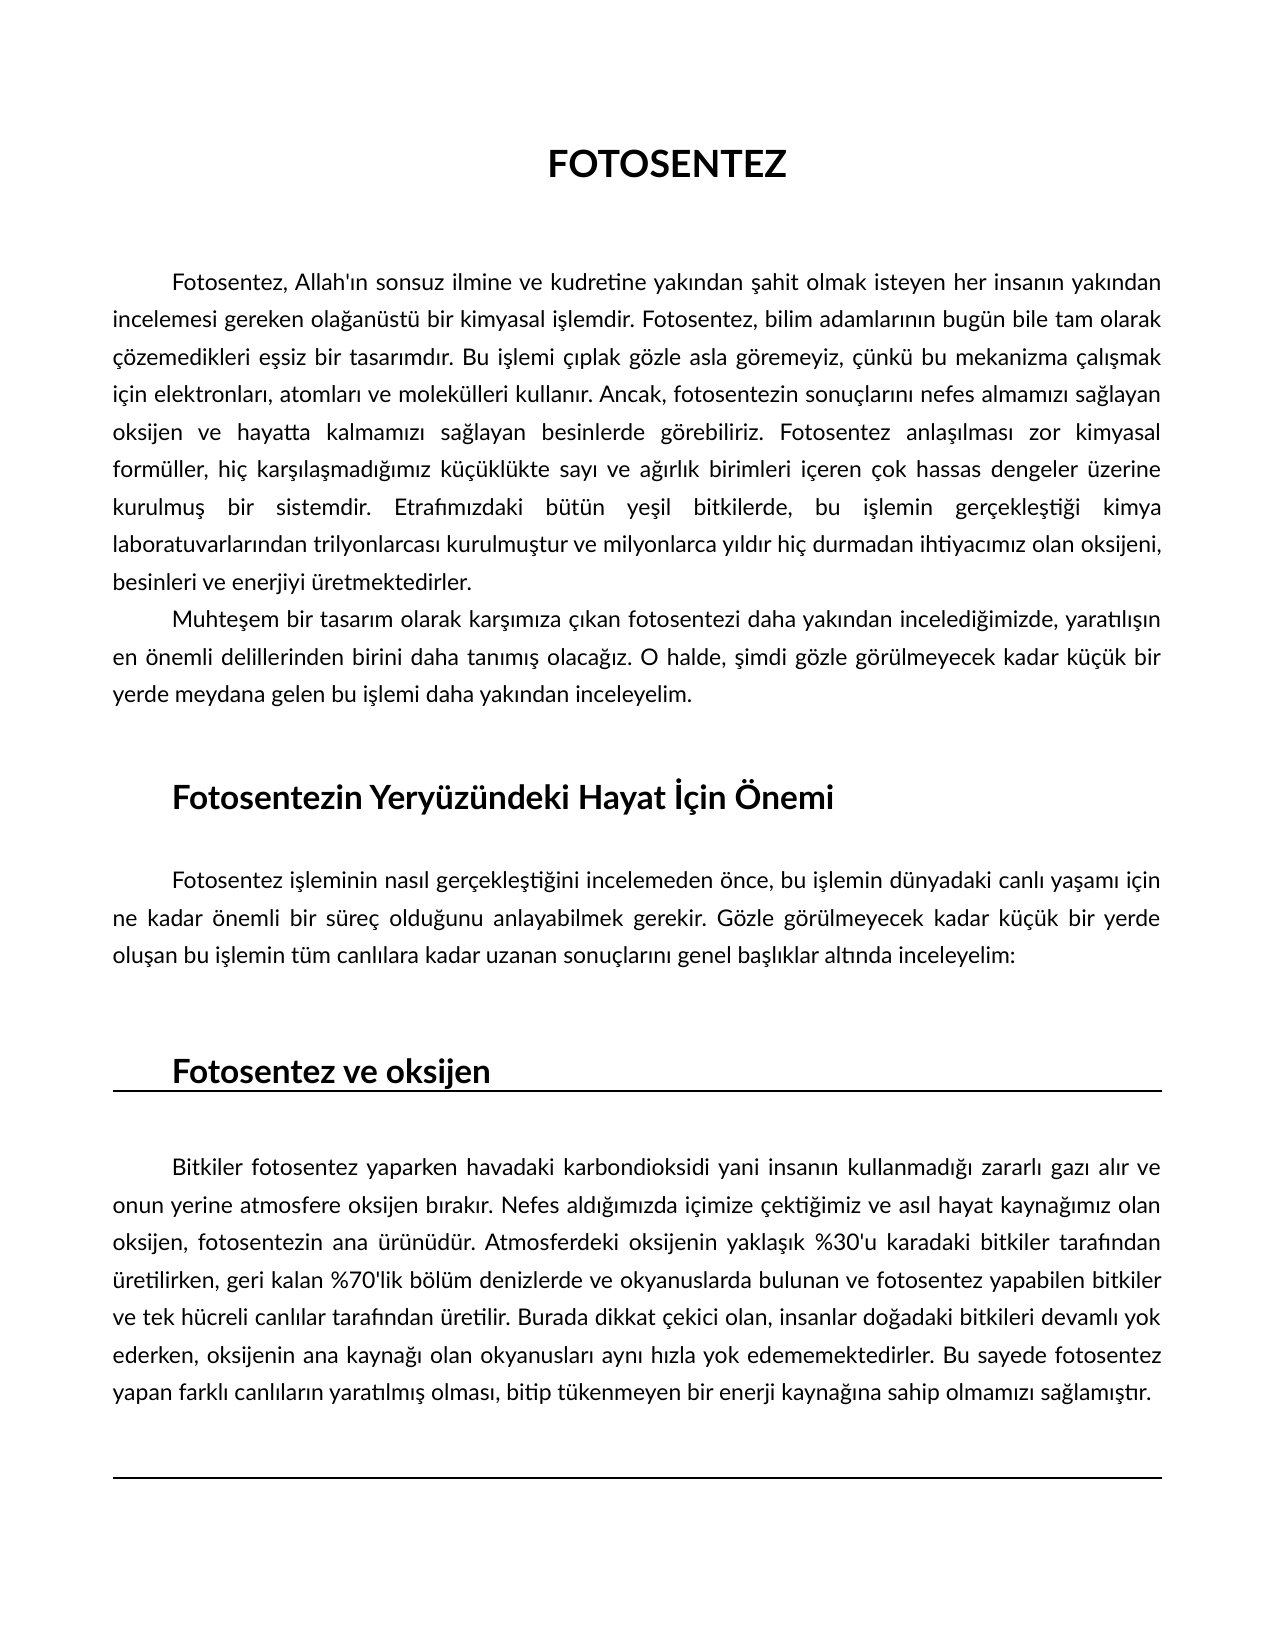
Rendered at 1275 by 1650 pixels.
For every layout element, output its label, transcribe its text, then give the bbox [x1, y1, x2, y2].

text FOTOSENTEZ [112, 148, 1162, 185]
text Bitkiler fotosentez yaparken havadaki karbondioksidi yani insanın kullanmadığı zararlı gazı alır ve onun yerine atmosfere oksijen bırakır. Nefes aldığımızda içimize çektiğimiz ve asıl hayat kaynağımız olan oksijen, fotosentezin ana ürünüdür. Atmosferdeki oksijenin yaklaşık %30'u karadaki bitkiler tarafından üretilirken, geri kalan %70'lik bölüm denizlerde ve okyanuslarda bulunan ve fotosentez yapabilen bitkiler ve tek hücreli canlılar tarafından üretilir. Burada dikkat çekici olan, insanlar doğadaki bitkileri devamlı yok ederken, oksijenin ana kaynağı olan okyanusları aynı hızla yok edememektedirler. Bu sayede fotosentez yapan farklı canlıların yaratılmış olması, bitip tükenmeyen bir enerji kaynağına sahip olmamızı sağlamıştır. [112, 1146, 1162, 1408]
text Fotosentezin Yeryüzündeki Hayat İçin Önemi [112, 776, 1162, 816]
text Fotosentez, Allah'ın sonsuz ilmine ve kudretine yakından şahit olmak isteyen her insanın yakından incelemesi gereken olağanüstü bir kimyasal işlemdir. Fotosentez, bilim adamlarının bugün bile tam olarak çözemedikleri eşsiz bir tasarımdır. Bu işlemi çıplak gözle asla göremeyiz, çünkü bu mekanizma çalışmak için elektronları, atomları ve molekülleri kullanır. Ancak, fotosentezin sonuçlarını nefes almamızı sağlayan oksijen ve hayatta kalmamızı sağlayan besinlerde görebiliriz. Fotosentez anlaşılması zor kimyasal formüller, hiç karşılaşmadığımız küçüklükte sayı ve ağırlık birimleri içeren çok hassas dengeler üzerine kurulmuş bir sistemdir. Etrafımızdaki bütün yeşil bitkilerde, bu işlemin gerçekleştiği kimya laboratuvarlarından trilyonlarcası kurulmuştur ve milyonlarca yıldır hiç durmadan ihtiyacımız olan oksijeni, besinleri ve enerjiyi üretmektedirler. [112, 260, 1162, 598]
text Muhteşem bir tasarım olarak karşımıza çıkan fotosentezi daha yakından incelediğimizde, yaratılışın en önemli delillerinden birini daha tanımış olacağız. O halde, şimdi gözle görülmeyecek kadar küçük bir yerde meydana gelen bu işlemi daha yakından inceleyelim. [112, 598, 1162, 710]
text Fotosentez ve oksijen [112, 1050, 1162, 1092]
text Fotosentez işleminin nasıl gerçekleştiğini incelemeden önce, bu işlemin dünyadaki canlı yaşamı için ne kadar önemli bir süreç olduğunu anlayabilmek gerekir. Gözle görülmeyecek kadar küçük bir yerde oluşan bu işlemin tüm canlılara kadar uzanan sonuçlarını genel başlıklar altında inceleyelim: [112, 858, 1162, 971]
